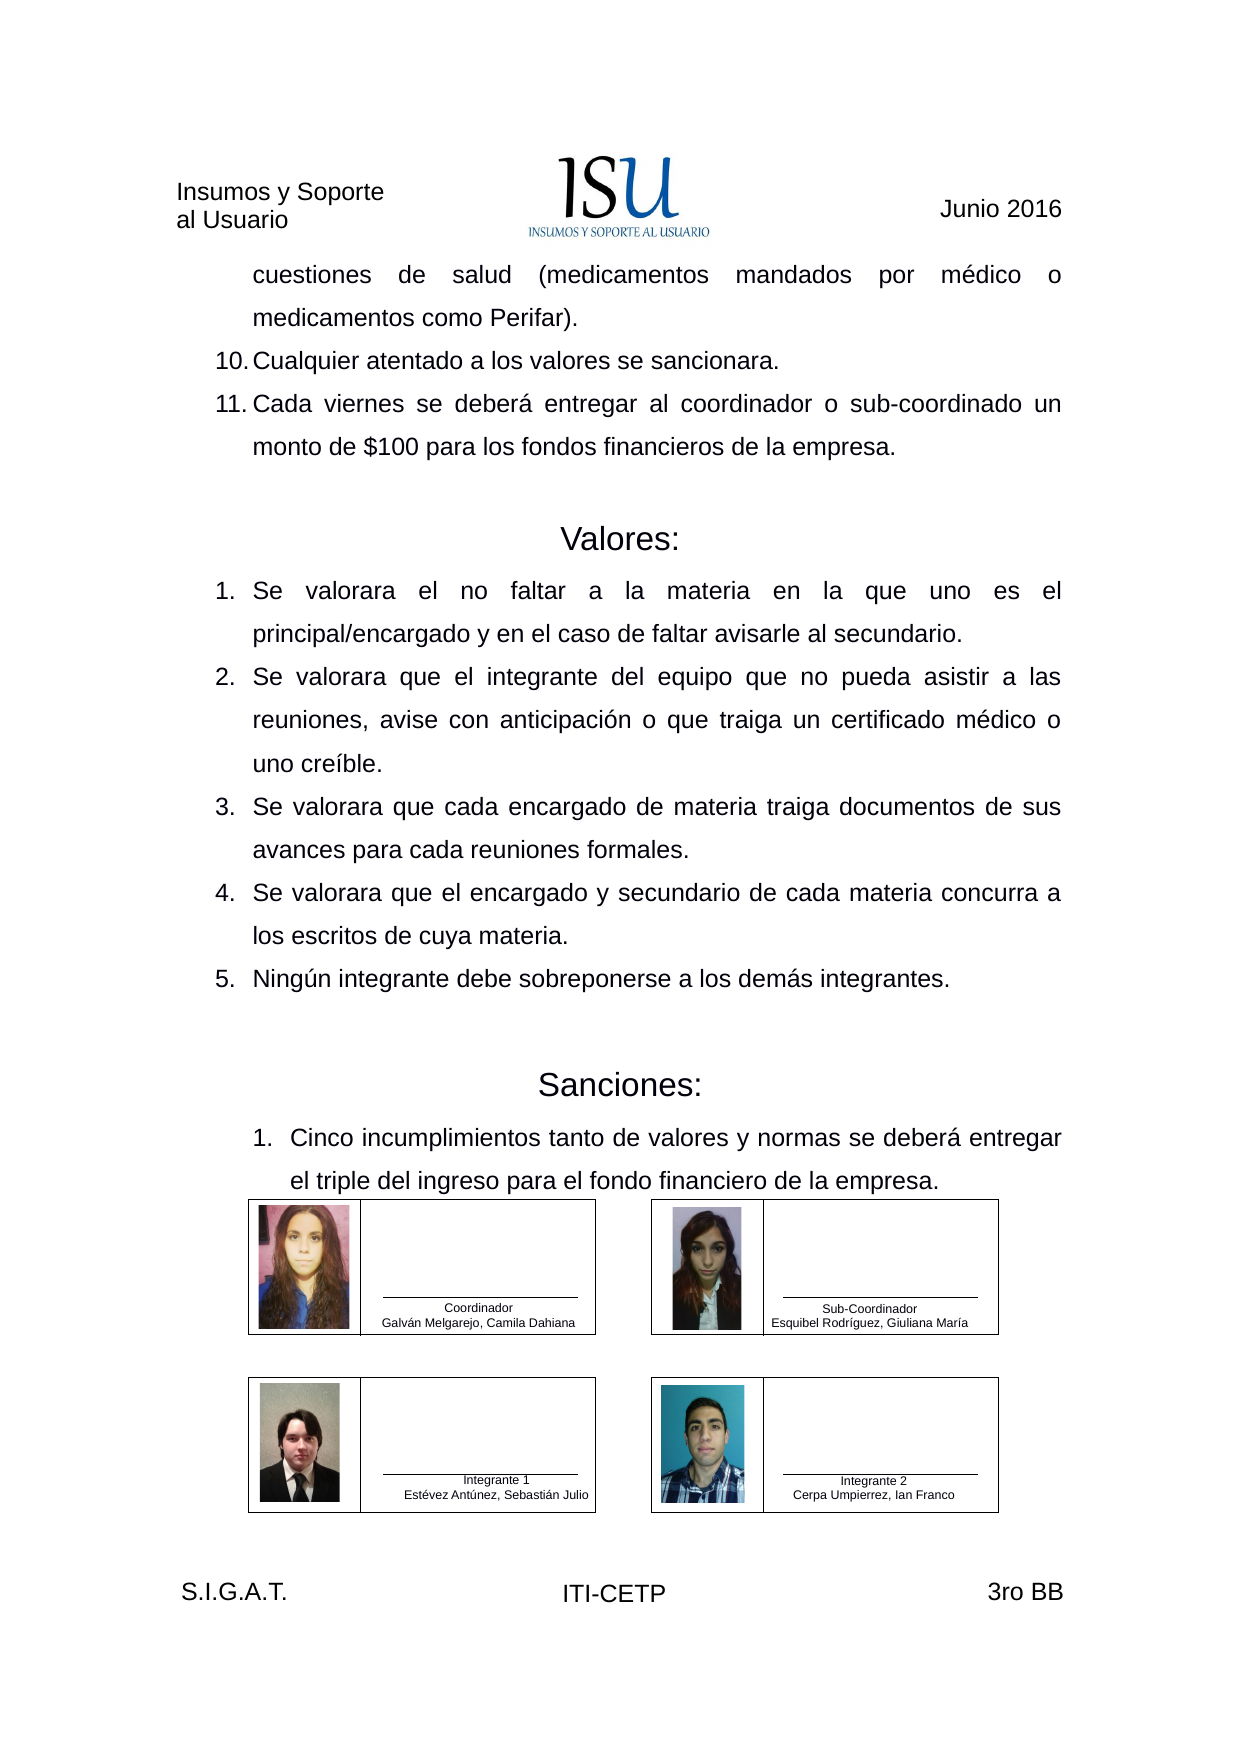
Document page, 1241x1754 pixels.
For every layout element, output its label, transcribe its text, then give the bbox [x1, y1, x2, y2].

list Se valorara que el encargado y secundario de cada materia concurra a los escritos de cuya materia. [215, 878, 1063, 950]
list cuestiones de salud (medicamentos mandados por médico o medicamentos como Perifar). [215, 260, 1063, 332]
text Sanciones: [177, 1065, 1063, 1103]
list Se valorara el no faltar a la materia en la que uno es el principal/encargado y en el caso de faltar avisarle al secundario. [215, 576, 1063, 648]
picture [259, 1383, 340, 1502]
list Ningún integrante debe sobreponerse a los demás integrantes. [215, 964, 1063, 993]
list Se valorara que cada encargado de materia traiga documentos de sus avances para cada reuniones formales. [215, 792, 1063, 864]
picture [672, 1207, 742, 1330]
text Valores: [177, 518, 1063, 557]
list Cualquier atentado a los valores se sancionara. [215, 346, 1063, 375]
picture [517, 138, 723, 252]
list Cada viernes se deberá entregar al coordinador o sub-coordinado un monto de $100 para los fondos financieros de la empresa. [215, 389, 1063, 461]
picture [258, 1205, 350, 1329]
list Se valorara que el integrante del equipo que no pueda asistir a las reuniones, avise con anticipación o que traiga un certificado médico o uno creíble. [215, 662, 1063, 777]
list Cinco incumplimientos tanto de valores y normas se deberá entregar el triple del ingreso para el fondo financiero de la empresa. [252, 1123, 1063, 1194]
picture [661, 1385, 745, 1503]
